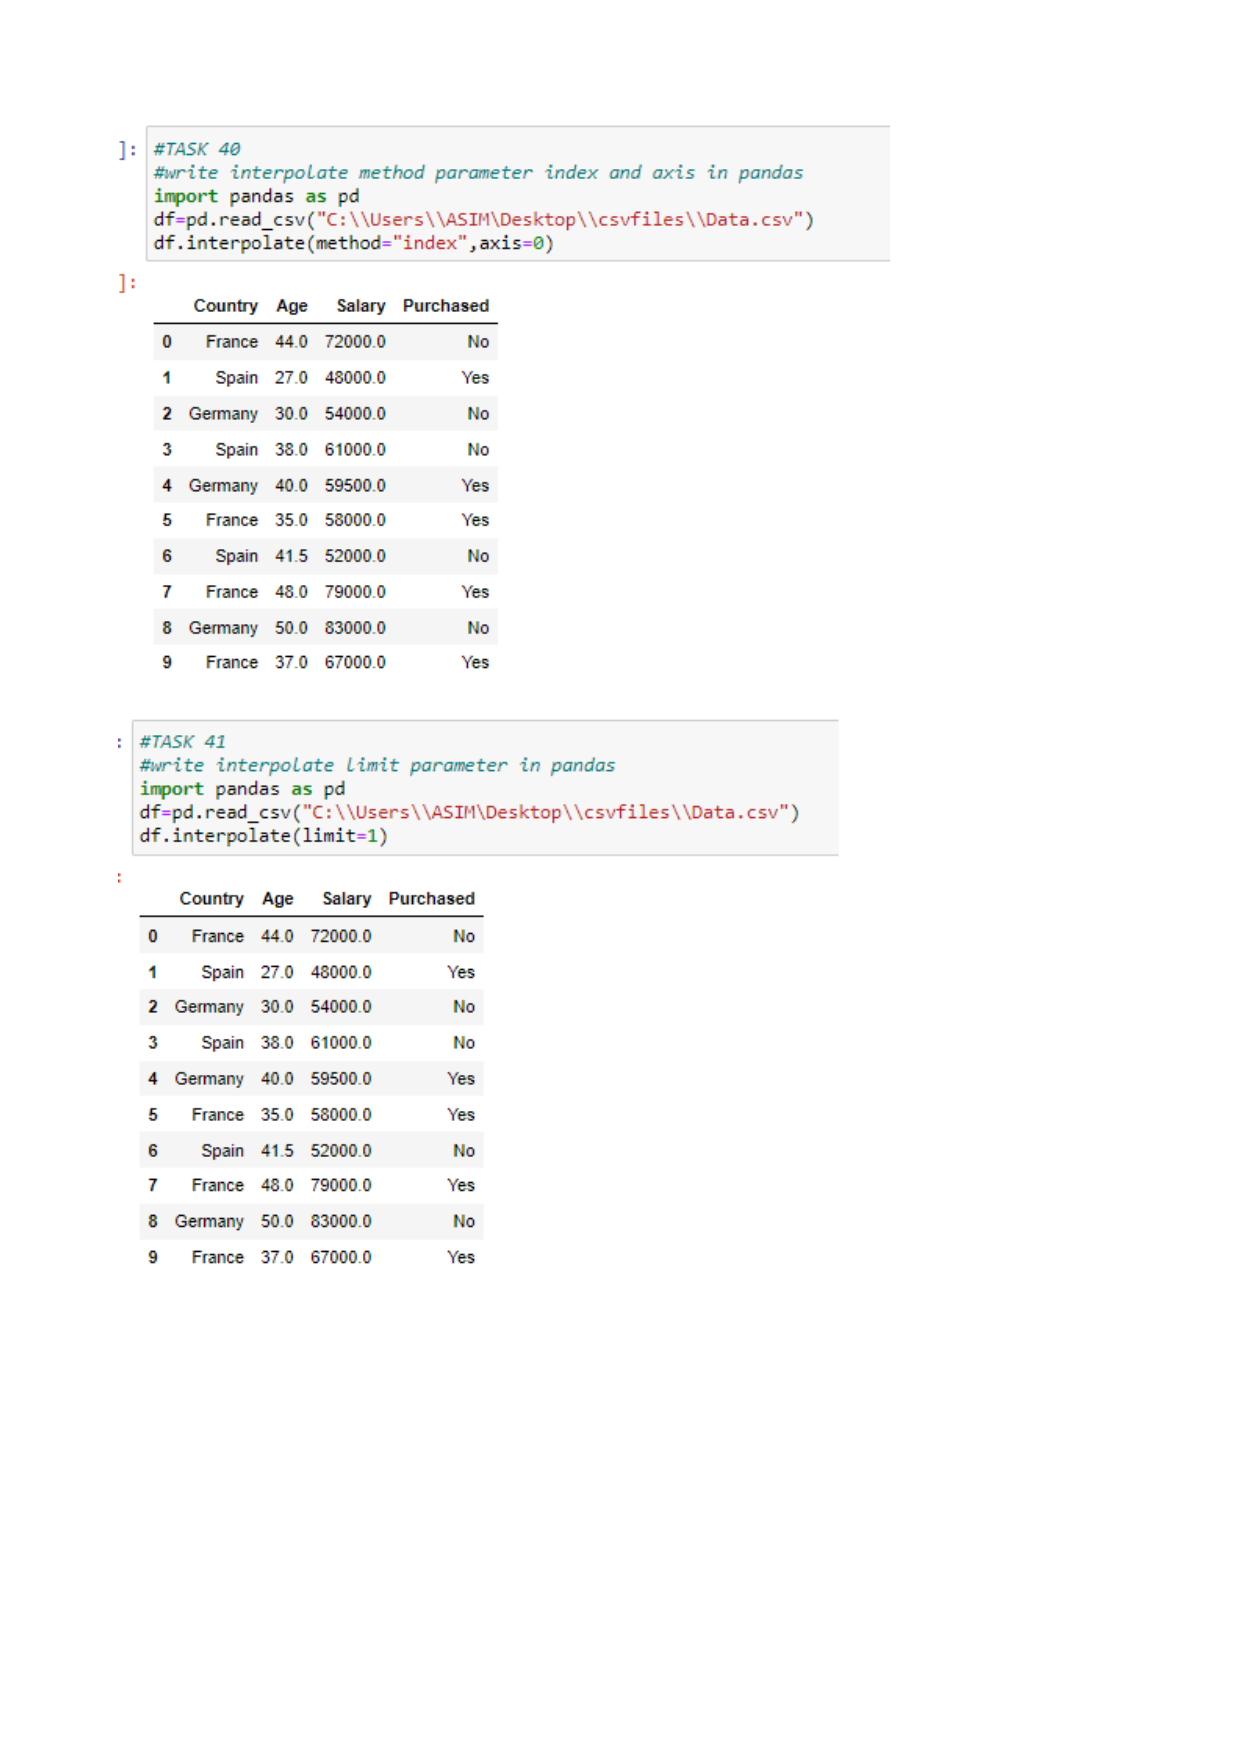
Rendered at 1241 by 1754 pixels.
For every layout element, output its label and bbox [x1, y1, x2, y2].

picture [118, 709, 839, 1276]
picture [118, 118, 890, 681]
